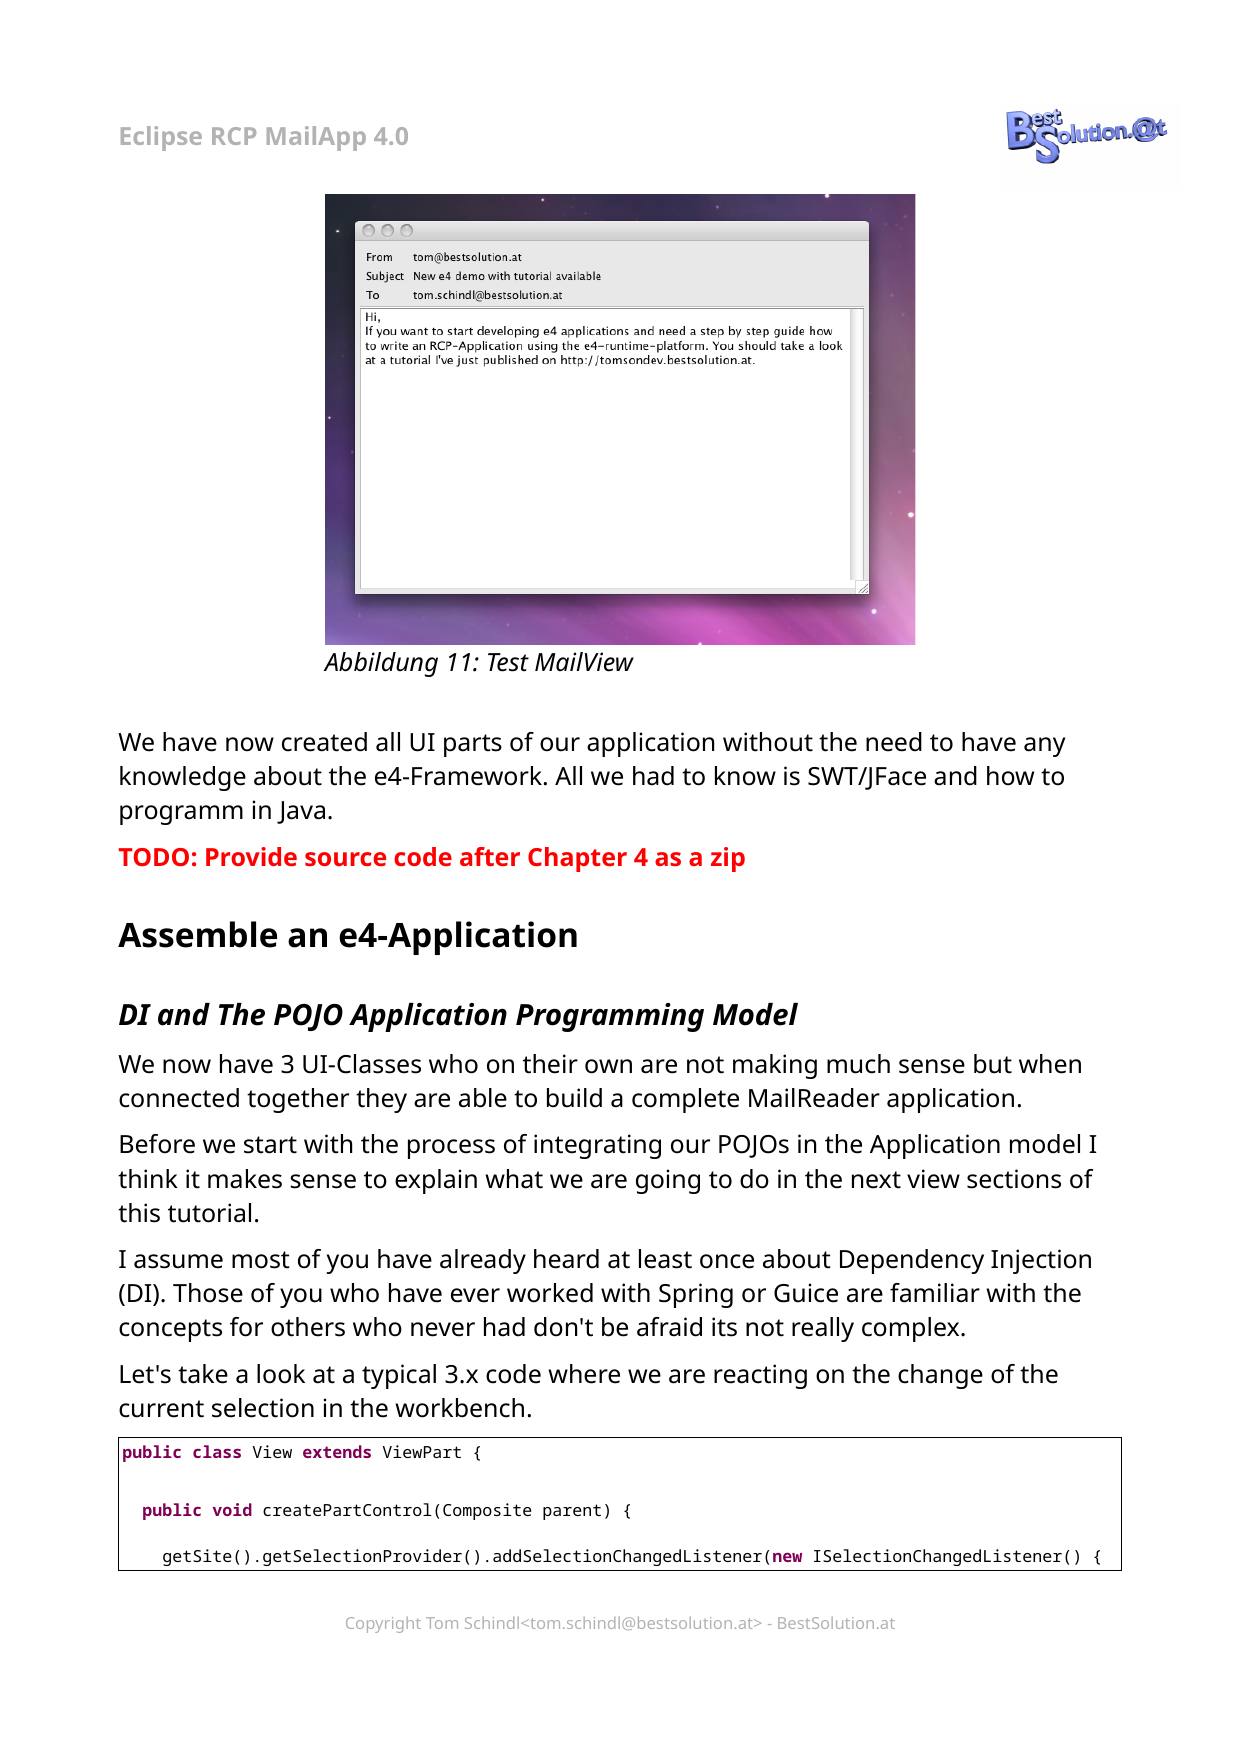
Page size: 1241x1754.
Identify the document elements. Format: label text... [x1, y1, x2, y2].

text Before we start with the process of integrating our POJOs in the Application model I think it makes sense to explain what we are going to do in the next view sections of this tutorial. [118, 1127, 1122, 1229]
text public void createPartControl(Composite parent) { getSite().getSelectionProvider().addSelectionChangedListener(new ISelectionChangedListener() { [119, 1472, 1121, 1570]
subtitle DI and The POJO Application Programming Model [118, 994, 1122, 1034]
text Abbildung 11: Test MailView [325, 645, 915, 678]
text I assume most of you have already heard at least once about Dependency Injection (DI). Those of you who have ever worked with Spring or Guice are familiar with the concepts for others who never had don't be afraid its not really complex. [118, 1242, 1122, 1344]
text Let's take a look at a typical 3.x code where we are reacting on the change of the current selection in the workbench. [118, 1357, 1122, 1425]
picture [325, 194, 916, 645]
subtitle Assemble an e4-Application [118, 911, 1122, 957]
text We now have 3 UI-Classes who on their own are not making much sense but when connected together they are able to build a complete MailReader application. [118, 1047, 1122, 1115]
text We have now created all UI parts of our application without the need to have any knowledge about the e4-Framework. All we had to know is SWT/JFace and how to programm in Java. [118, 725, 1122, 827]
picture [1002, 101, 1181, 191]
text TODO: Provide source code after Chapter 4 as a zip [118, 839, 1122, 874]
text public class View extends ViewPart { [119, 1438, 1121, 1464]
